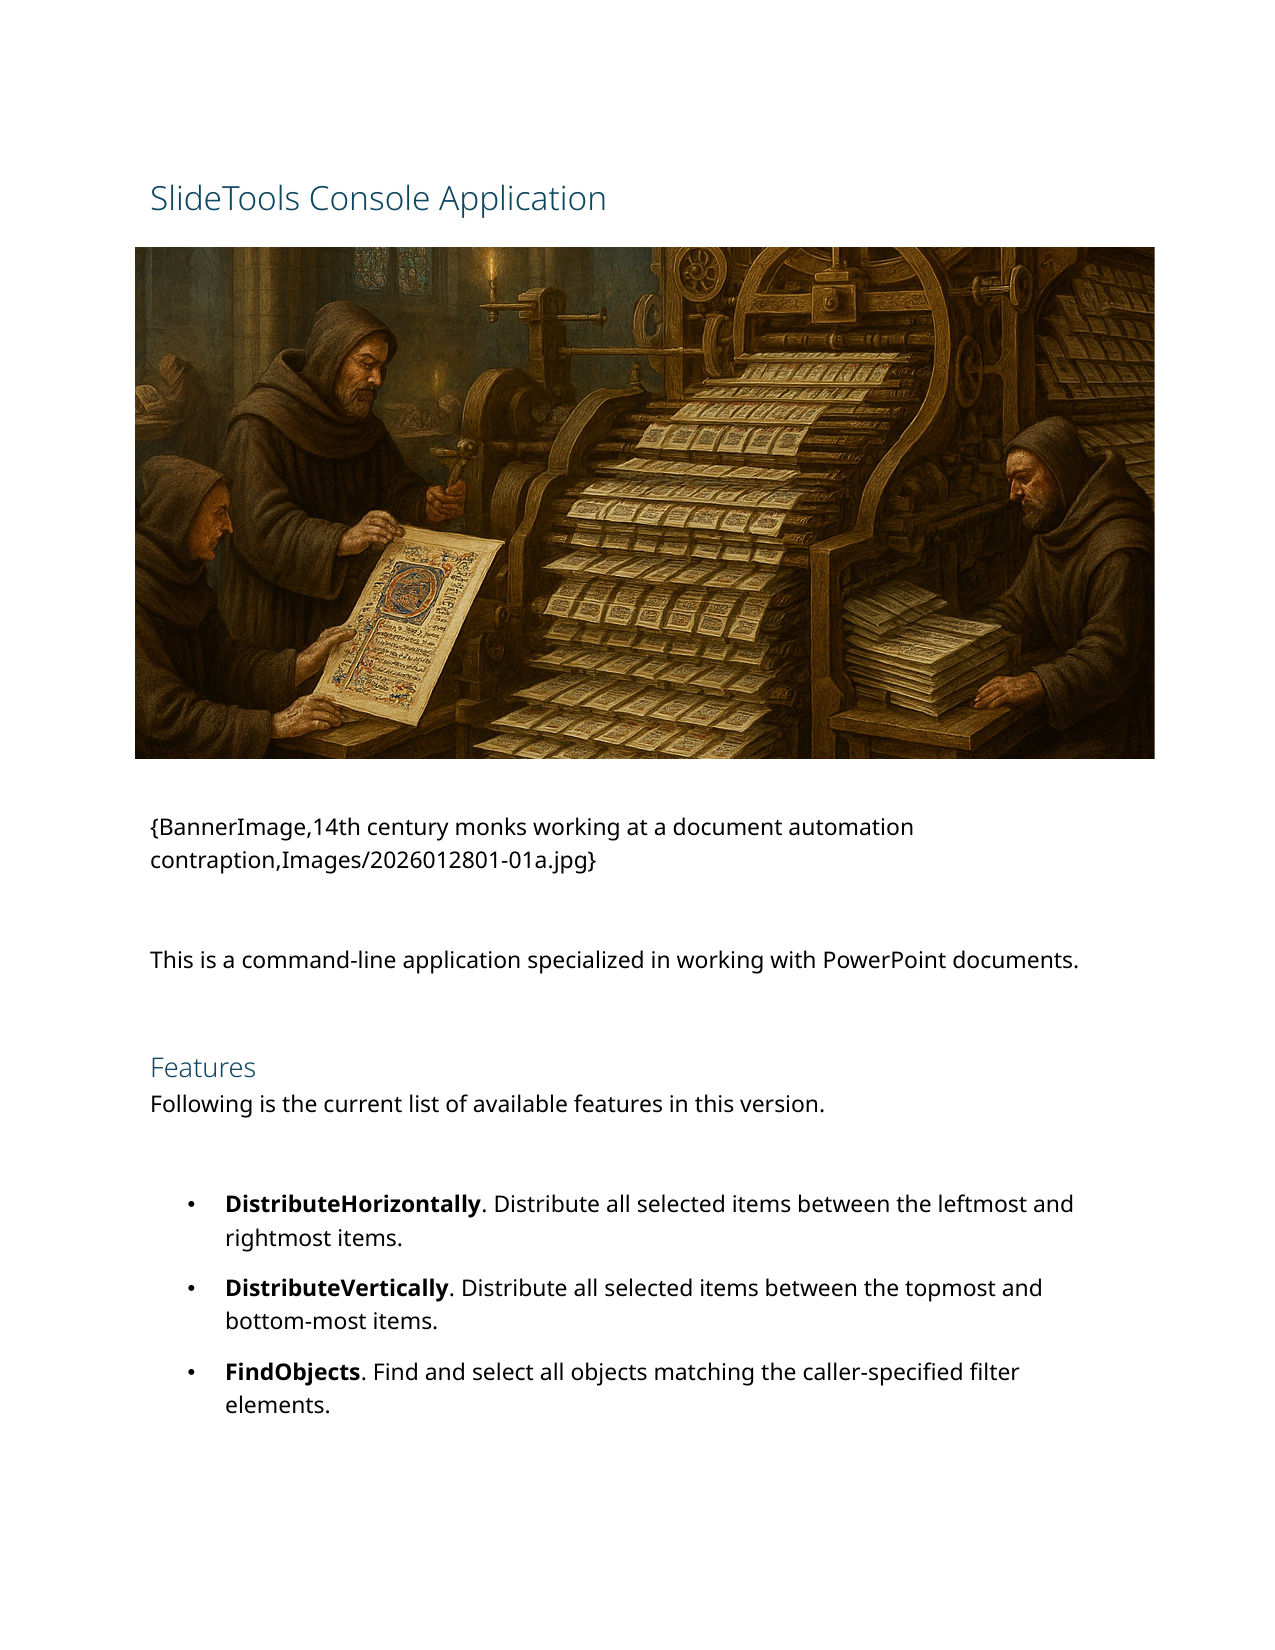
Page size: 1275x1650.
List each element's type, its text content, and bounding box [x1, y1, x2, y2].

list DistributeHorizontally. Distribute all selected items between the leftmost and rightmost items. [187, 1188, 1125, 1253]
list DistributeVertically. Distribute all selected items between the topmost and bottom-most items. [187, 1272, 1125, 1337]
list FindObjects. Find and select all objects matching the caller-specified filter elements. [187, 1355, 1125, 1420]
text {BannerImage,14th century monks working at a document automation contraption,Images/2026012801-01a.jpg} [150, 811, 1125, 875]
text Following is the current list of available features in this version. [150, 1088, 1125, 1119]
subtitle Features [150, 1049, 1125, 1086]
subtitle SlideTools Console Application [150, 175, 1125, 220]
text This is a command-line application specialized in working with PowerPoint documents. [150, 944, 1125, 976]
picture [135, 247, 1155, 759]
